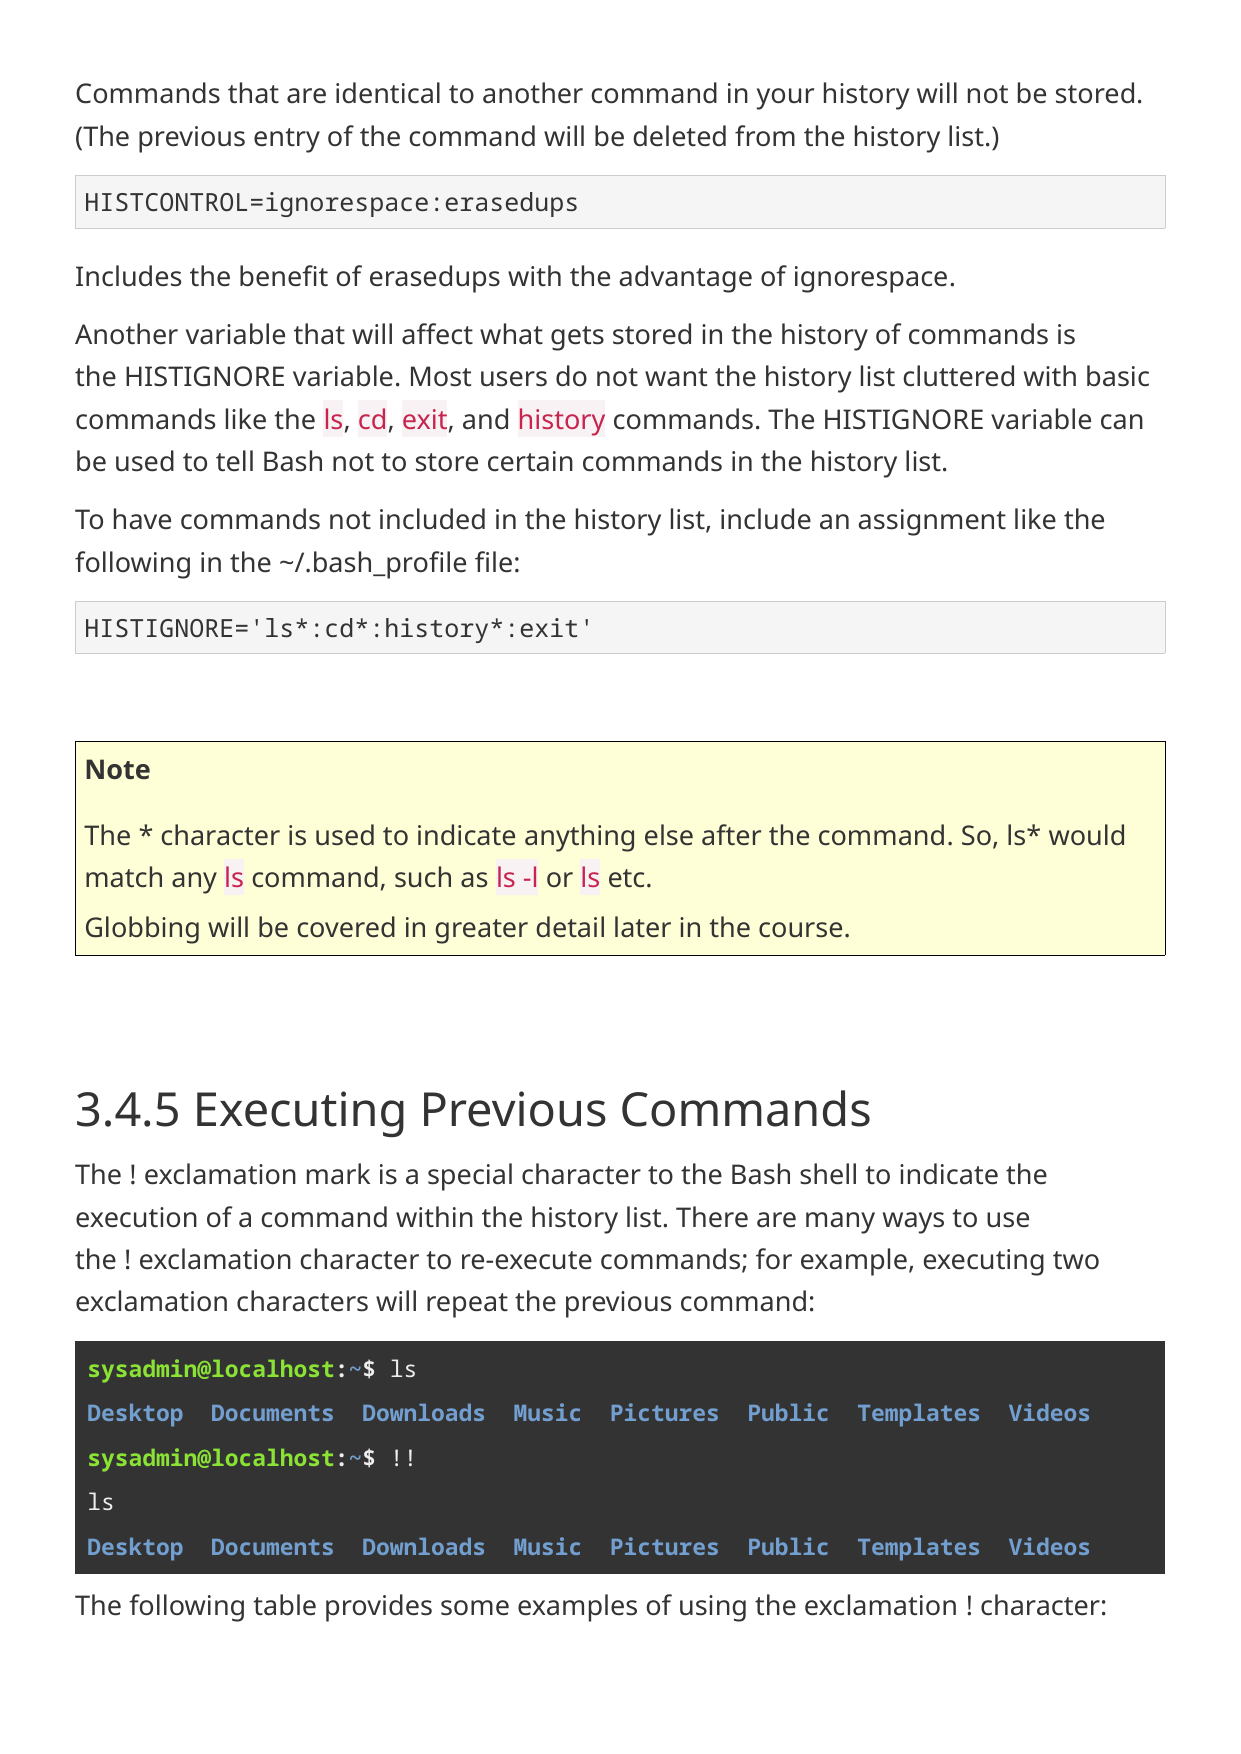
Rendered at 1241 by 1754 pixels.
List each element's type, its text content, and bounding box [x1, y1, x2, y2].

text HISTIGNORE='ls*:cd*:history*:exit' [76, 602, 1165, 653]
text Globbing will be covered in greater detail later in the course. [76, 900, 1165, 955]
text HISTCONTROL=ignorespace:erasedups [76, 176, 1165, 228]
text The ! exclamation mark is a special character to the Bash shell to indicate the execution of a command within the history list. There are many ways to use the ! exclamation character to re-execute commands; for example, executing two exclamation characters will repeat the previous command: [75, 1156, 1165, 1320]
text Desktop Documents Downloads Music Pictures Public Templates Videos [75, 1518, 1165, 1574]
subtitle 3.4.5 Executing Previous Commands [75, 1076, 1165, 1140]
text Desktop Documents Downloads Music Pictures Public Templates Videos [75, 1385, 1165, 1428]
text Note [76, 742, 1165, 787]
text Includes the benefit of erasedups with the advantage of ignorespace. [75, 257, 1165, 294]
text ‌⁠​ [75, 1645, 1165, 1673]
text sysadmin@localhost:~$ !! [75, 1430, 1165, 1473]
text The * character is used to indicate anything else after the command. So, ls* would match any ls command, such as ls -l or ls etc. [76, 807, 1165, 895]
text To have commands not included in the history list, include an assignment like the following in the ~/.bash_profile file: [75, 501, 1165, 580]
text sysadmin@localhost:~$ ls [75, 1341, 1165, 1384]
text Another variable that will affect what gets stored in the history of commands is the HISTIGNORE variable. Most users do not want the history list cluttered with basic commands like the ls, cd, exit, and history commands. The HISTIGNORE variable can be used to tell Bash not to store certain commands in the history list. [75, 316, 1165, 479]
text The following table provides some examples of using the exclamation ! character: [75, 1587, 1165, 1624]
text Commands that are identical to another command in your history will not be stored. (The previous entry of the command will be deleted from the history list.) [75, 75, 1165, 154]
text ls [75, 1474, 1165, 1517]
